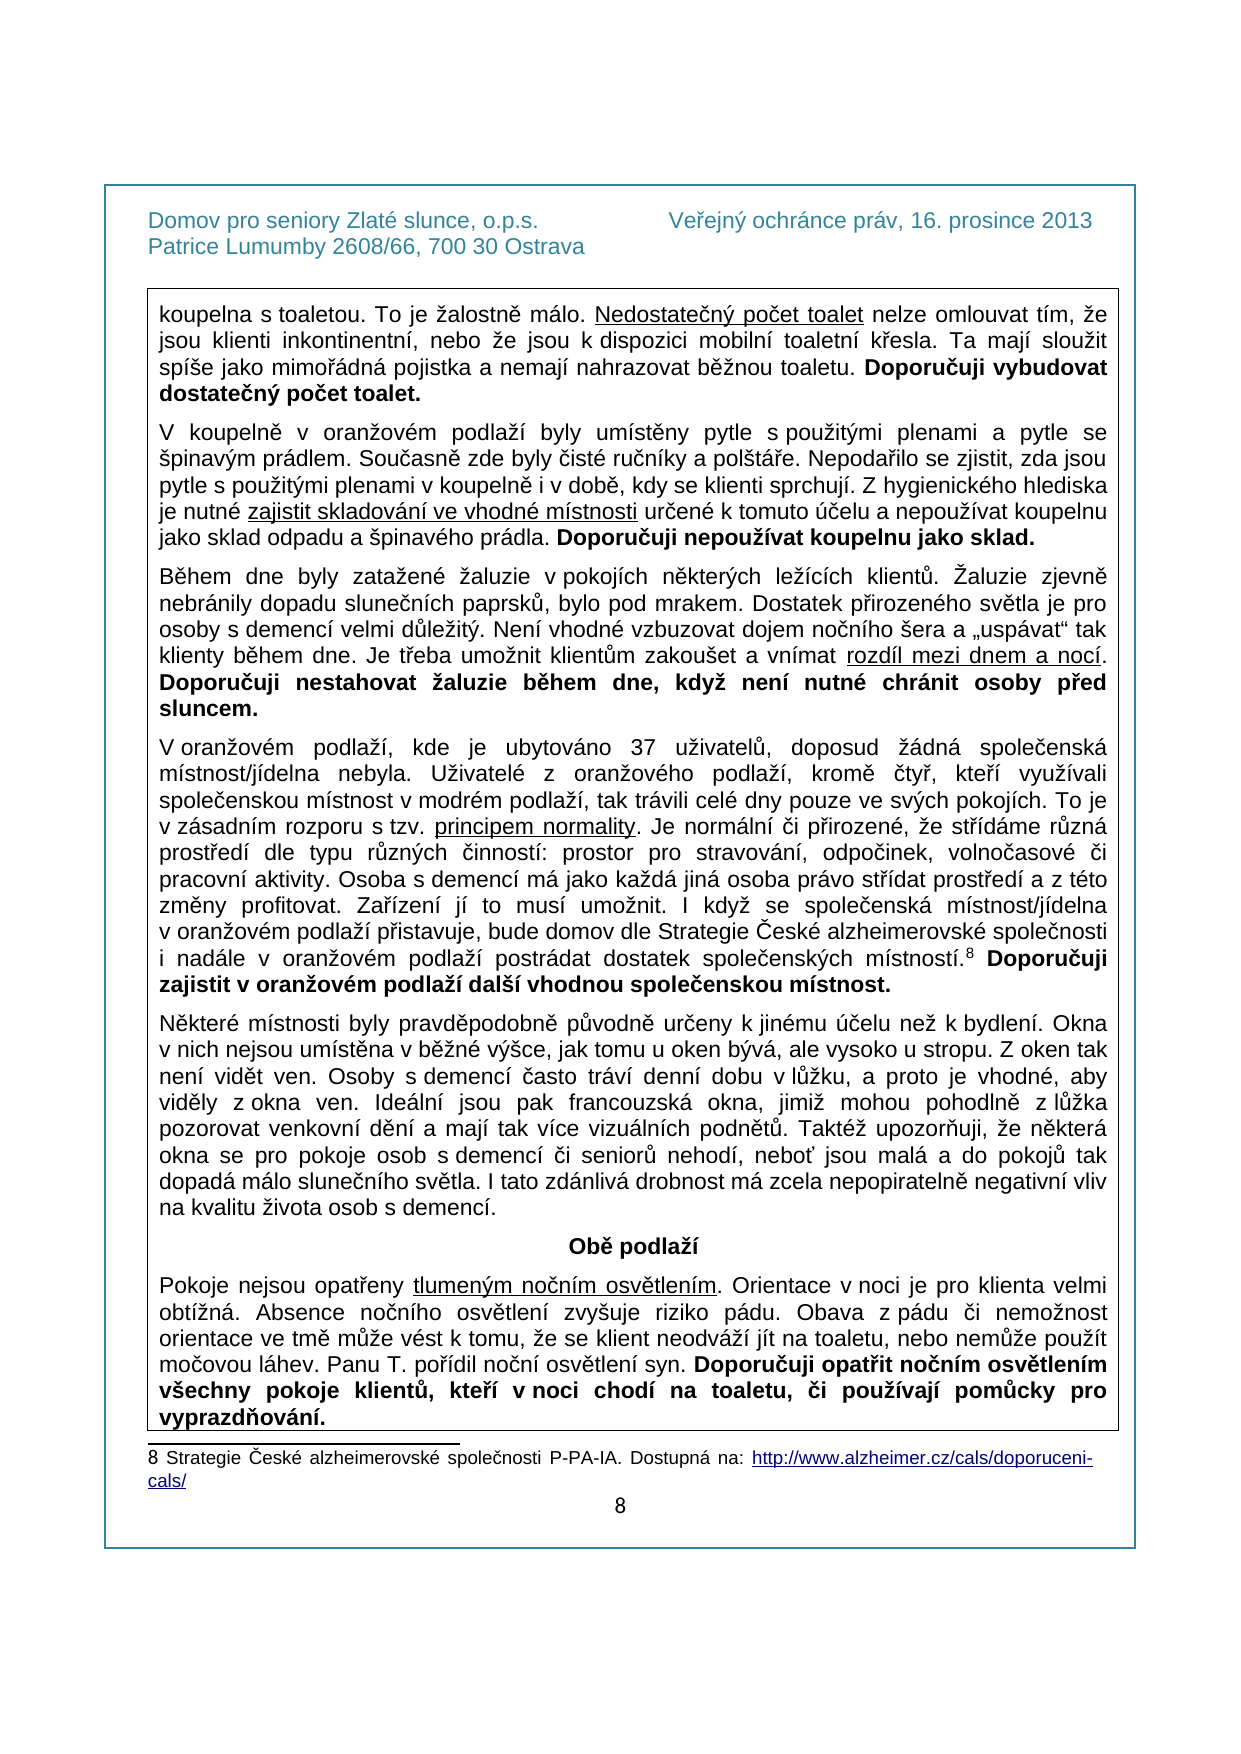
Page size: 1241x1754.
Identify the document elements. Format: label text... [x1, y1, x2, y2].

table_cell koupelna s toaletou. To je žalostně málo. Nedostatečný počet toalet nelze omlouvat tím, že jsou klienti inkontinentní, nebo že jsou k dispozici mobilní toaletní křesla. Ta mají sloužit spíše jako mimořádná pojistka a nemají nahrazovat běžnou toaletu. Doporučuji vybudovat dostatečný počet toalet. V koupelně v oranžovém podlaží byly umístěny pytle s použitými plenami a pytle se špinavým prádlem. Současně zde byly čisté ručníky a polštáře. Nepodařilo se zjistit, zda jsou pytle s použitými plenami v koupelně i v době, kdy se klienti sprchují. Z hygienického hlediska je nutné zajistit skladování ve vhodné místnosti určené k tomuto účelu a nepoužívat koupelnu jako sklad odpadu a špinavého prádla. Doporučuji nepoužívat koupelnu jako sklad. Během dne byly zatažené žaluzie v pokojích některých ležících klientů. Žaluzie zjevně nebránily dopadu slunečních paprsků, bylo pod mrakem. Dostatek přirozeného světla je pro osoby s demencí velmi důležitý. Není vhodné vzbuzovat dojem nočního šera a „uspávat“ tak klienty během dne. Je třeba umožnit klientům zakoušet a vnímat rozdíl mezi dnem a nocí. Doporučuji nestahovat žaluzie během dne, když není nutné chránit osoby před sluncem. V oranžovém podlaží, kde je ubytováno 37 uživatelů, doposud žádná společenská místnost/jídelna nebyla. Uživatelé z oranžového podlaží, kromě čtyř, kteří využívali společenskou místnost v modrém podlaží, tak trávili celé dny pouze ve svých pokojích. To je v zásadním rozporu s tzv. principem normality. Je normální či přirozené, že střídáme různá prostředí dle typu různých činností: prostor pro stravování, odpočinek, volnočasové či pracovní aktivity. Osoba s demencí má jako každá jiná osoba právo střídat prostředí a z této změny profitovat. Zařízení jí to musí umožnit. I když se společenská místnost/jídelna v oranžovém podlaží přistavuje, bude domov dle Strategie České alzheimerovské společnosti i nadále v oranžovém podlaží postrádat dostatek společenských místností. Doporučuji zajistit v oranžovém podlaží další vhodnou společenskou místnost. Některé místnosti byly pravděpodobně původně určeny k jinému účelu než k bydlení. Okna v nich nejsou umístěna v běžné výšce, jak tomu u oken bývá, ale vysoko u stropu. Z oken tak není vidět ven. Osoby s demencí často tráví denní dobu v lůžku, a proto je vhodné, aby viděly z okna ven. Ideální jsou pak francouzská okna, jimiž mohou pohodlně z lůžka pozorovat venkovní dění a mají tak více vizuálních podnětů. Taktéž upozorňuji, že některá okna se pro pokoje osob s demencí či seniorů nehodí, neboť jsou malá a do pokojů tak dopadá málo slunečního světla. I tato zdánlivá drobnost má zcela nepopiratelně negativní vliv na kvalitu života osob s demencí. Obě podlaží Pokoje nejsou opatřeny tlumeným nočním osvětlením. Orientace v noci je pro klienta velmi obtížná. Absence nočního osvětlení zvyšuje riziko pádu. Obava z pádu či nemožnost orientace ve tmě může vést k tomu, že se klient neodváží jít na toaletu, nebo nemůže použít močovou láhev. Panu T. pořídil noční osvětlení syn. Doporučuji opatřit nočním osvětlením všechny pokoje klientů, kteří v noci chodí na toaletu, či používají pomůcky pro vyprazdňování. [148, 289, 1118, 1430]
